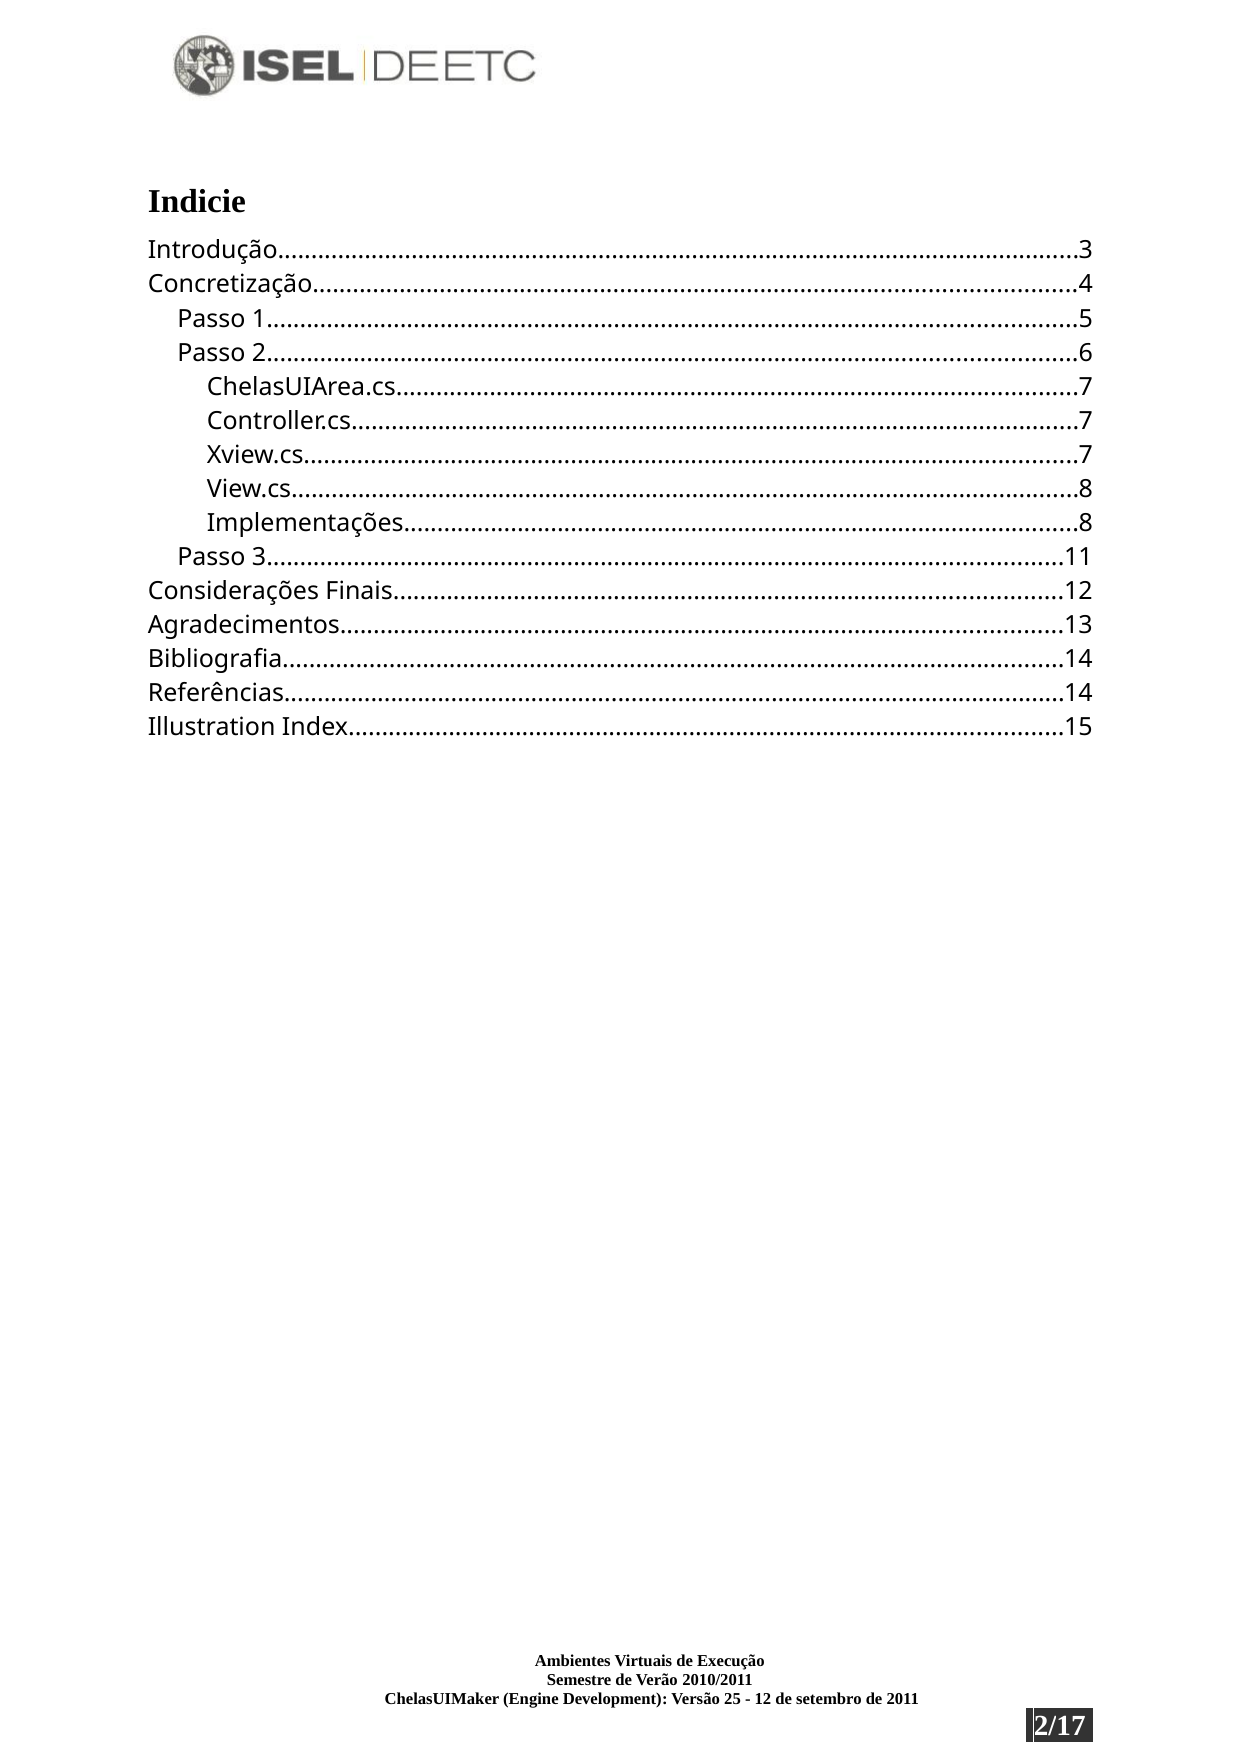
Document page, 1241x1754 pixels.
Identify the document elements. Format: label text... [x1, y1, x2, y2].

text Referências 14 [148, 675, 1093, 709]
text Xview.cs 7 [207, 436, 1093, 471]
subtitle Indicie [148, 181, 1093, 219]
text Passo 2 6 [177, 334, 1093, 368]
text Passo 3 11 [177, 539, 1093, 573]
text Introdução 3 [148, 232, 1093, 266]
text Bibliografia 14 [148, 641, 1093, 675]
text Illustration Index 15 [148, 709, 1093, 743]
text View.cs 8 [207, 471, 1093, 504]
picture [164, 20, 566, 121]
text ChelasUIArea.cs 7 [207, 368, 1093, 402]
text Considerações Finais 12 [148, 573, 1093, 607]
text Passo 1 5 [177, 300, 1093, 334]
text Implementações 8 [207, 504, 1093, 539]
text Controller.cs 7 [207, 402, 1093, 436]
text Agradecimentos 13 [148, 607, 1093, 641]
text Concretização 4 [148, 266, 1093, 300]
